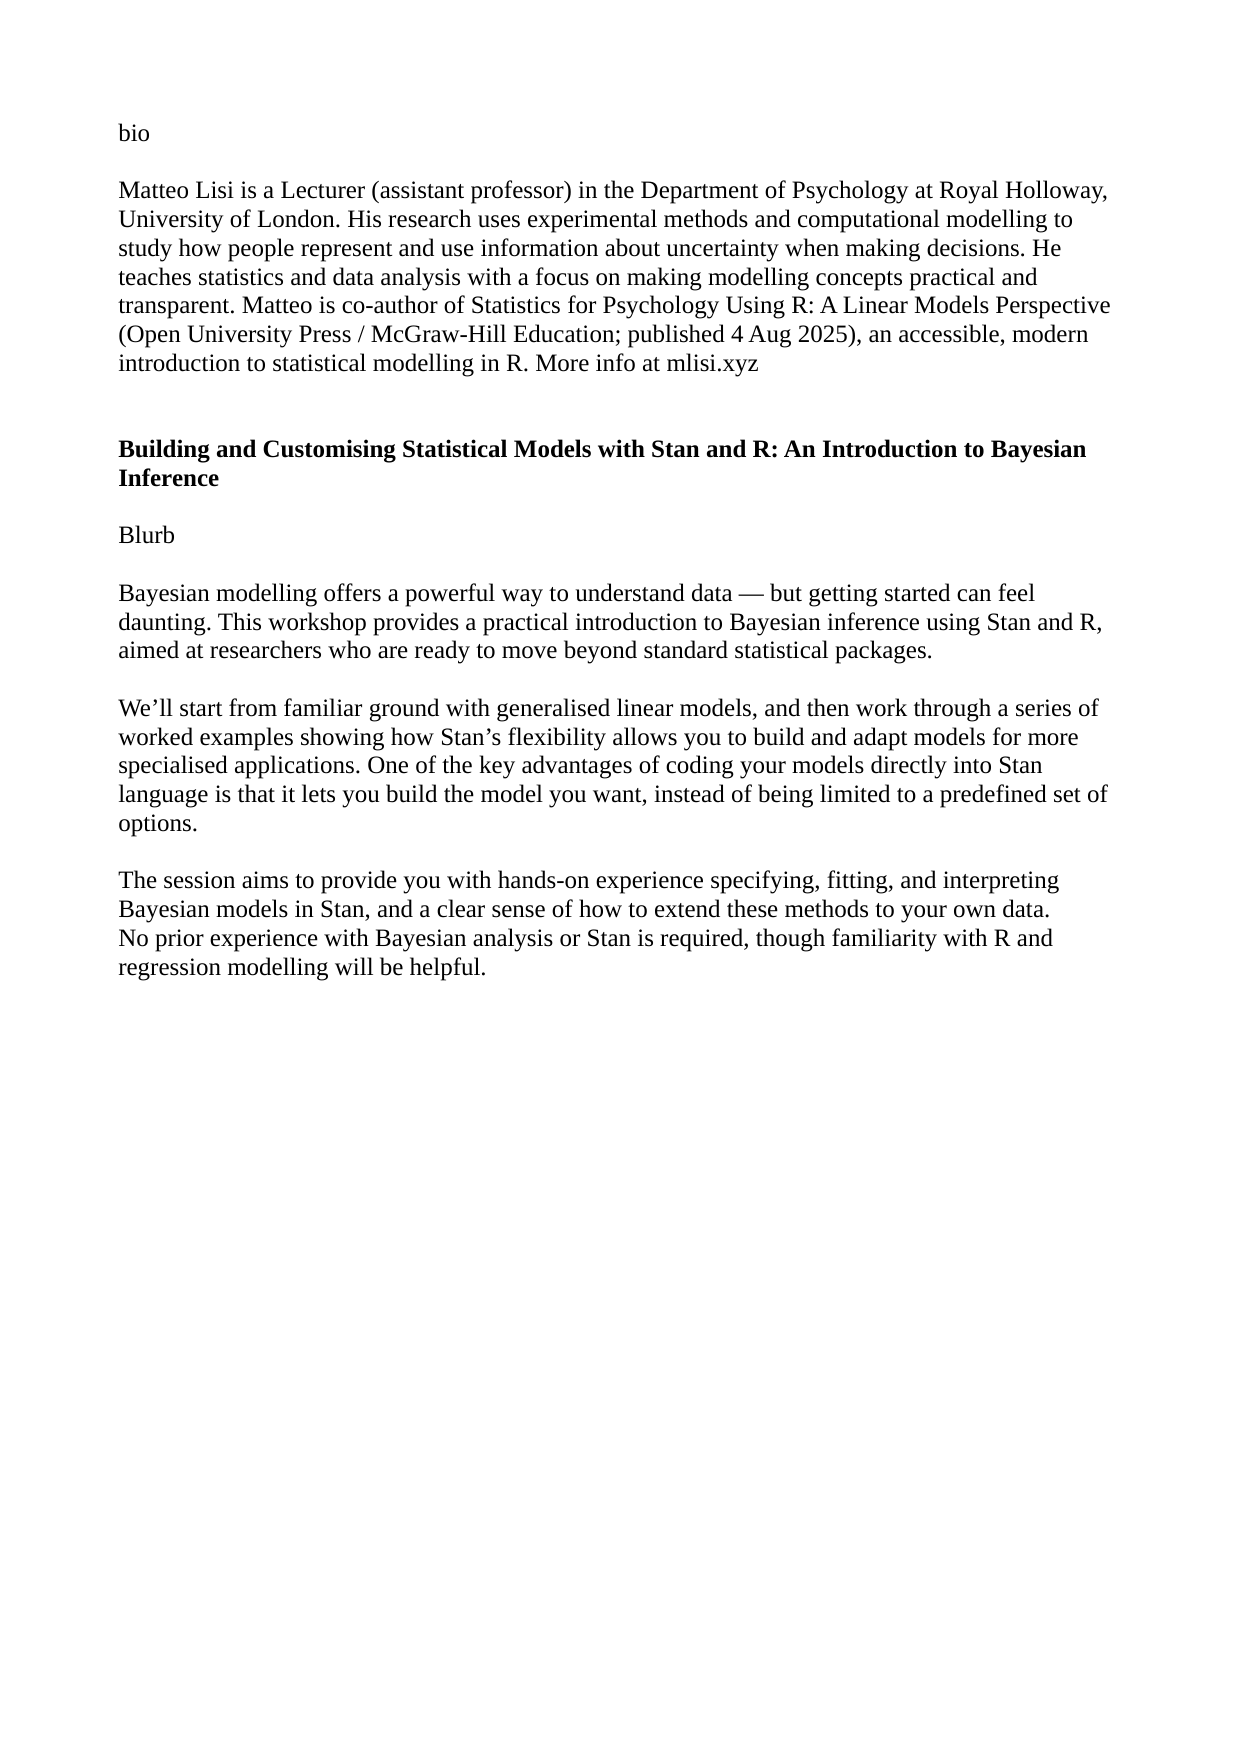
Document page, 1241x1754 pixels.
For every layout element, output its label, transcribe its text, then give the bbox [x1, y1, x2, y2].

text We’ll start from familiar ground with generalised linear models, and then work through a series of worked examples showing how Stan’s flexibility allows you to build and adapt models for more specialised applications. One of the key advantages of coding your models directly into Stan language is that it lets you build the model you want, instead of being limited to a predefined set of options. [118, 693, 1122, 837]
text Blurb [118, 521, 1122, 549]
text The session aims to provide you with hands-on experience specifying, fitting, and interpreting Bayesian models in Stan, and a clear sense of how to extend these methods to your own data. [118, 866, 1122, 923]
text Matteo Lisi is a Lecturer (assistant professor) in the Department of Psychology at Royal Holloway, University of London. His research uses experimental methods and computational modelling to study how people represent and use information about uncertainty when making decisions. He teaches statistics and data analysis with a focus on making modelling concepts practical and transparent. Matteo is co-author of Statistics for Psychology Using R: A Linear Models Perspective (Open University Press / McGraw-Hill Education; published 4 Aug 2025), an accessible, modern introduction to statistical modelling in R. More info at mlisi.xyz [118, 176, 1122, 377]
text bio [118, 118, 1122, 147]
text No prior experience with Bayesian analysis or Stan is required, though familiarity with R and regression modelling will be helpful. [118, 923, 1122, 981]
text Building and Customising Statistical Models with Stan and R: An Introduction to Bayesian Inference [118, 434, 1122, 492]
text Bayesian modelling offers a powerful way to understand data — but getting started can feel daunting. This workshop provides a practical introduction to Bayesian inference using Stan and R, aimed at researchers who are ready to move beyond standard statistical packages. [118, 578, 1122, 664]
